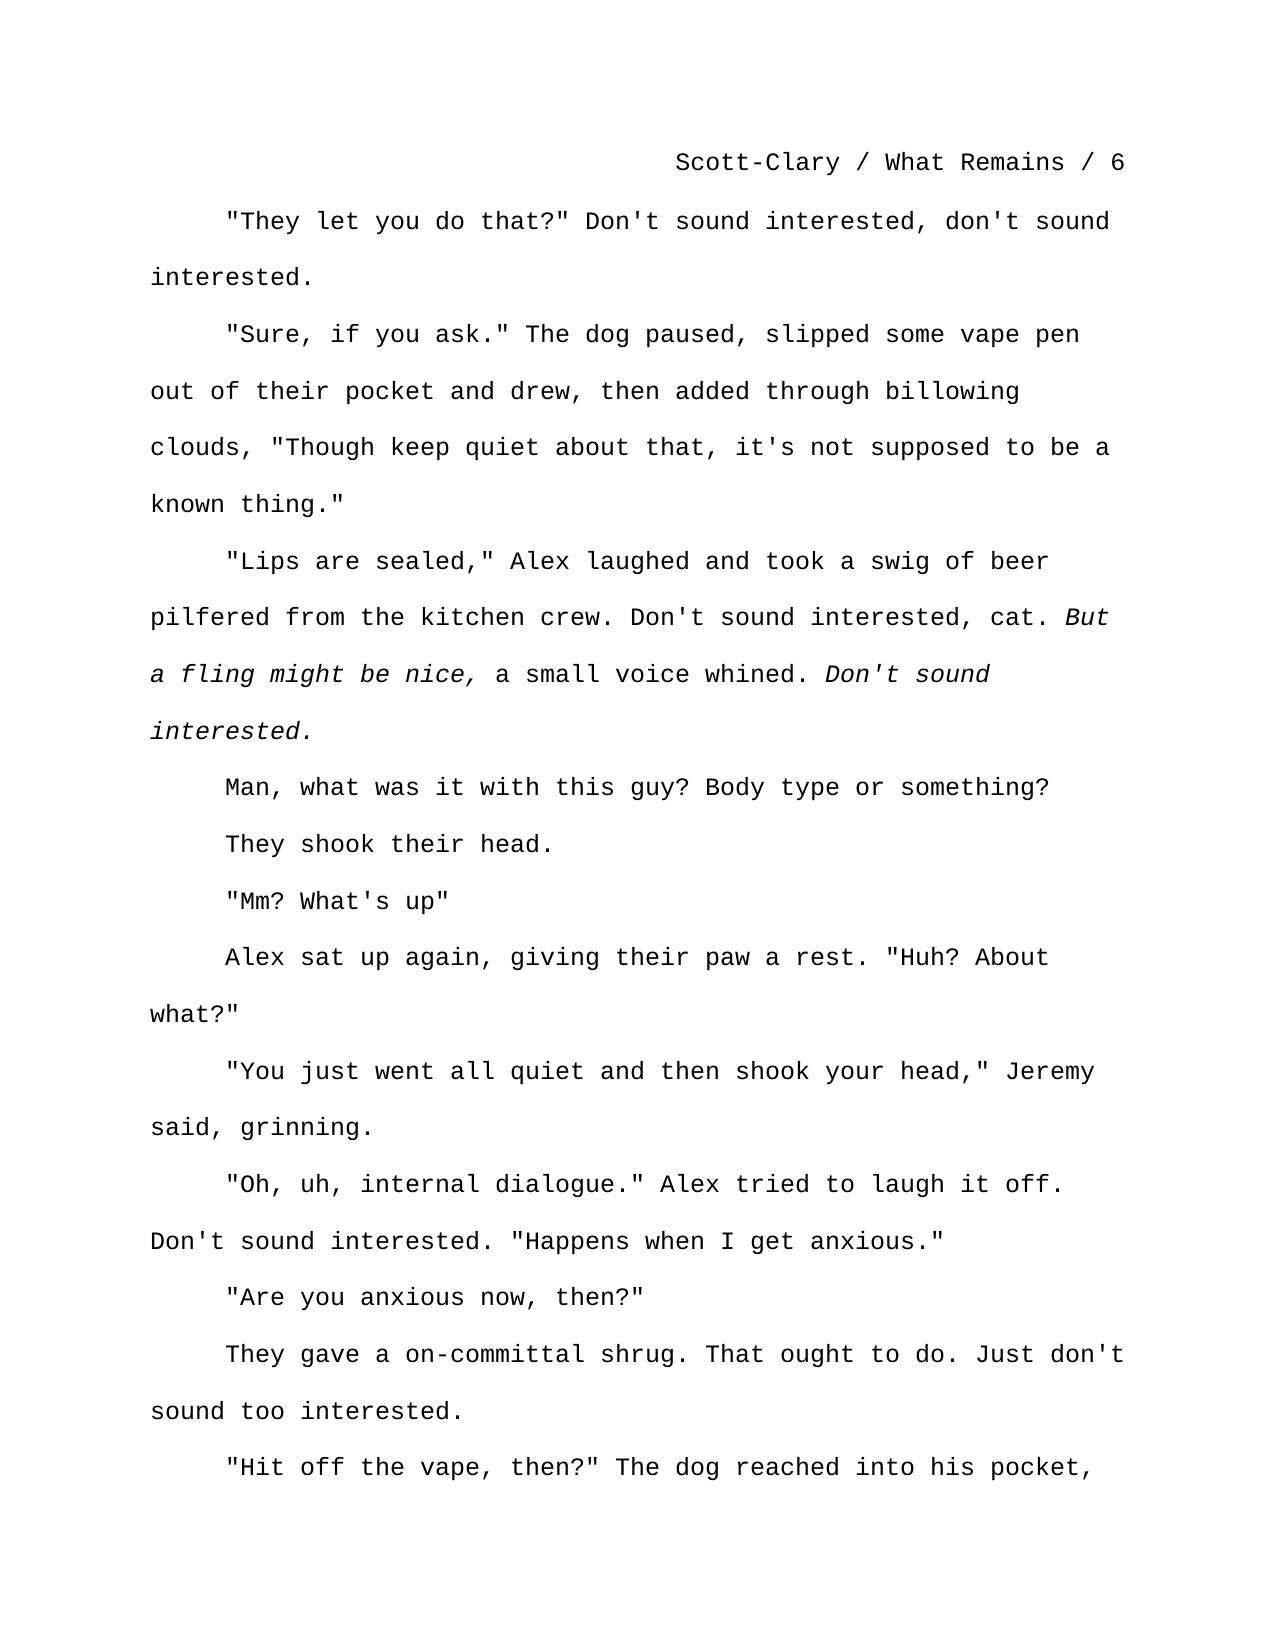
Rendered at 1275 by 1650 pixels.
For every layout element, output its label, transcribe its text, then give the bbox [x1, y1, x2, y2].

text "Mm? What's up" [150, 888, 1125, 917]
text They shook their head. [150, 832, 1125, 860]
text They gave a on-committal shrug. That ought to do. Just don't sound too interested. [150, 1342, 1125, 1427]
text Alex sat up again, giving their paw a rest. "Huh? About what?" [150, 945, 1125, 1030]
text "They let you do that?" Don't sound interested, don't sound interested. [150, 208, 1125, 293]
text "Lips are sealed," Alex laughed and took a swig of beer pilfered from the kitchen crew. Don't sound interested, cat. But a fling might be nice, a small voice whined. Don't sound interested. [150, 548, 1125, 747]
text "Hit off the vape, then?" The dog reached into his pocket, [150, 1455, 1125, 1483]
text "Are you anxious now, then?" [150, 1285, 1125, 1313]
text Man, what was it with this guy? Body type or something? [150, 775, 1125, 803]
text "You just went all quiet and then shook your head," Jeremy said, grinning. [150, 1058, 1125, 1143]
text "Sure, if you ask." The dog paused, slipped some vape pen out of their pocket and drew, then added through billowing clouds, "Though keep quiet about that, it's not supposed to be a known thing." [150, 322, 1125, 520]
text "Oh, uh, internal dialogue." Alex tried to laugh it off. Don't sound interested. "Happens when I get anxious." [150, 1172, 1125, 1257]
